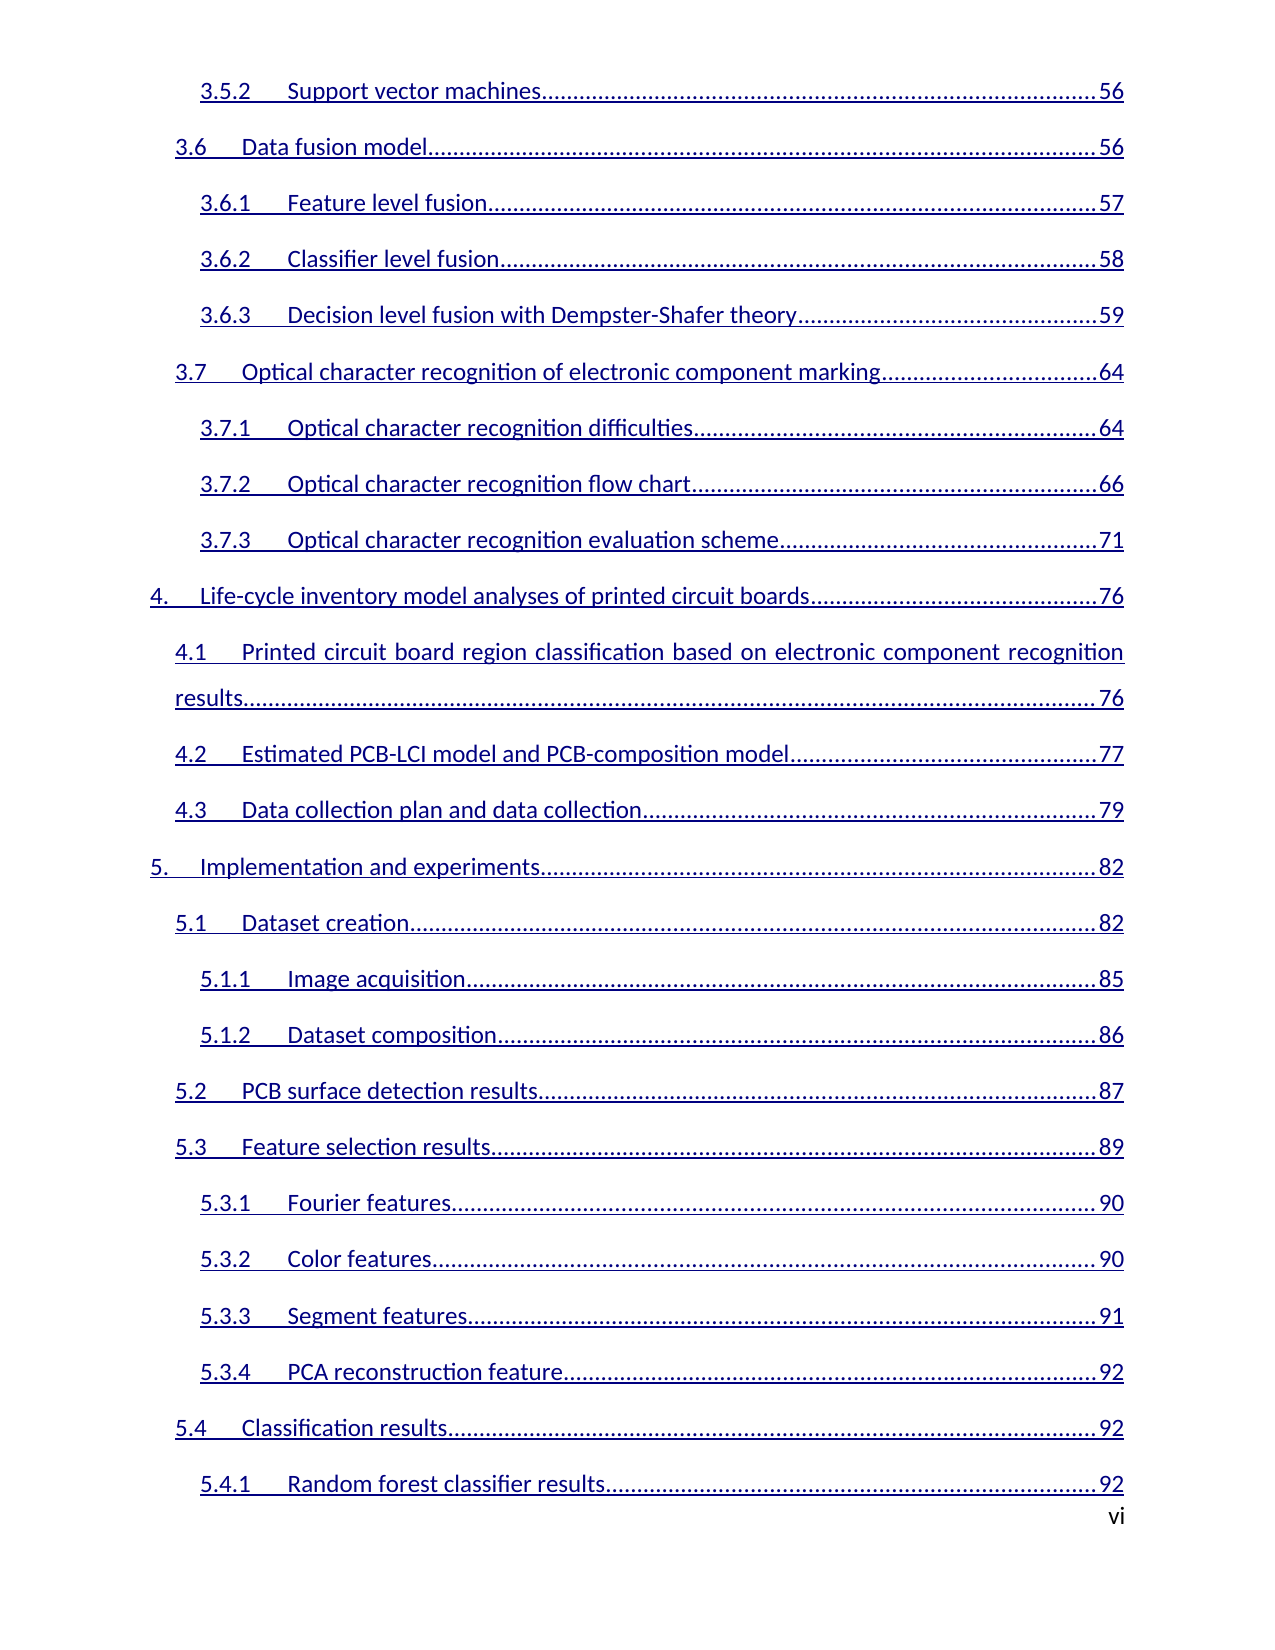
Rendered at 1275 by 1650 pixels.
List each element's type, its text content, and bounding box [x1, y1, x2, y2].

text 3.6 Data fusion model 56 [175, 131, 1125, 162]
text 5. Implementation and experiments 82 [150, 851, 1125, 881]
text 4.3 Data collection plan and data collection 79 [175, 794, 1125, 825]
text 4. Life-cycle inventory model analyses of printed circuit boards 76 [150, 580, 1125, 611]
text 5.3.4 PCA reconstruction feature 92 [200, 1356, 1125, 1386]
text 5.4.1 Random forest classifier results 92 [200, 1468, 1125, 1499]
text 3.7 Optical character recognition of electronic component marking 64 [175, 356, 1125, 386]
text 3.6.3 Decision level fusion with Dempster-Shafer theory 59 [200, 299, 1125, 330]
text 4.1 Printed circuit board region classification based on electronic component recognition results 76 [175, 664, 1125, 713]
text 5.1.1 Image acquisition 85 [200, 963, 1125, 993]
text 5.4 Classification results 92 [175, 1412, 1125, 1443]
text 5.2 PCB surface detection results 87 [175, 1075, 1125, 1106]
text 3.6.2 Classifier level fusion 58 [200, 243, 1125, 274]
text 5.3.2 Color features 90 [200, 1244, 1125, 1274]
text 3.5.2 Support vector machines 56 [200, 75, 1125, 106]
text 5.1.2 Dataset composition 86 [200, 1019, 1125, 1049]
text 5.1 Dataset creation 82 [175, 907, 1125, 937]
text 5.3.3 Segment features 91 [200, 1300, 1125, 1330]
text 4.2 Estimated PCB-LCI model and PCB-composition model 77 [175, 738, 1125, 769]
text 3.7.2 Optical character recognition flow chart 66 [200, 468, 1125, 498]
text 5.3.1 Fourier features 90 [200, 1187, 1125, 1218]
text 3.7.1 Optical character recognition difficulties 64 [200, 412, 1125, 442]
text 4.1 Printed circuit board region classification based on electronic component recognition results 76 [175, 636, 1125, 663]
text 5.3 Feature selection results 89 [175, 1131, 1125, 1162]
text 3.7.3 Optical character recognition evaluation scheme 71 [200, 524, 1125, 555]
text 3.6.1 Feature level fusion 57 [200, 187, 1125, 218]
